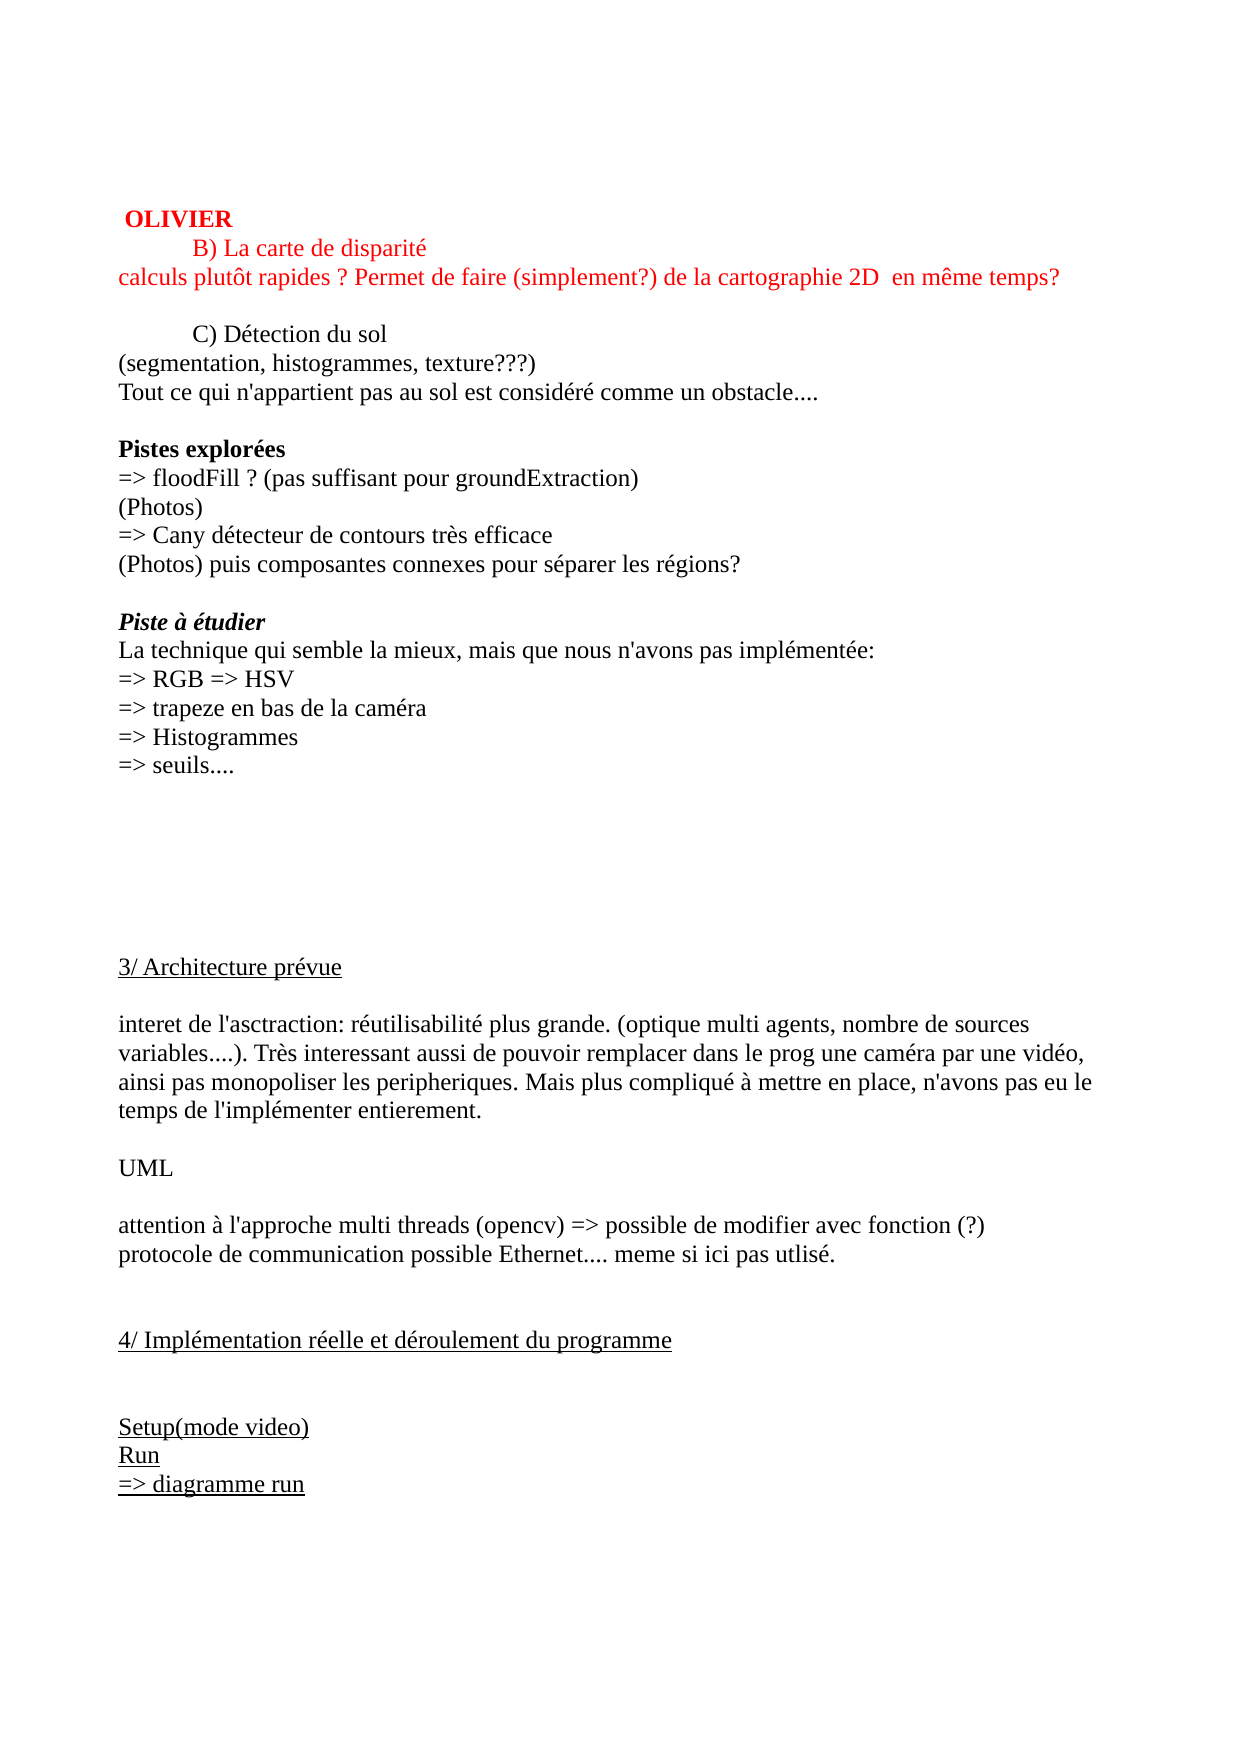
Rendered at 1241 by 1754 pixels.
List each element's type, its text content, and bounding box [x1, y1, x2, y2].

text OLIVIER [118, 204, 1122, 233]
text (Photos) [118, 492, 1122, 521]
text La technique qui semble la mieux, mais que nous n'avons pas implémentée: [118, 636, 1122, 664]
text (segmentation, histogrammes, texture???) [118, 348, 1122, 377]
text => diagramme run [118, 1469, 1122, 1498]
text Setup(mode video) [118, 1412, 1122, 1441]
text => trapeze en bas de la caméra [118, 693, 1122, 722]
text 4/ Implémentation réelle et déroulement du programme [118, 1326, 1122, 1354]
text protocole de communication possible Ethernet.... meme si ici pas utlisé. [118, 1239, 1122, 1268]
text Run [118, 1441, 1122, 1469]
text Tout ce qui n'appartient pas au sol est considéré comme un obstacle.... [118, 377, 1122, 406]
text => seuils.... [118, 751, 1122, 779]
text 3/ Architecture prévue [118, 952, 1122, 981]
text (Photos) puis composantes connexes pour séparer les régions? [118, 549, 1122, 578]
text calculs plutôt rapides ? Permet de faire (simplement?) de la cartographie 2D en même temps? [118, 262, 1122, 291]
text Piste à étudier [118, 607, 1122, 636]
text => RGB => HSV [118, 664, 1122, 693]
text => floodFill ? (pas suffisant pour groundExtraction) [118, 463, 1122, 492]
text attention à l'approche multi threads (opencv) => possible de modifier avec fonction (?) [118, 1211, 1122, 1239]
text C) Détection du sol [118, 319, 1122, 348]
text B) La carte de disparité [118, 233, 1122, 262]
text Pistes explorées [118, 434, 1122, 463]
text => Histogrammes [118, 722, 1122, 751]
text interet de l'asctraction: réutilisabilité plus grande. (optique multi agents, nombre de sources variables....). Très interessant aussi de pouvoir remplacer dans le prog une caméra par une vidéo, ainsi pas monopoliser les peripheriques. Mais plus compliqué à mettre en place, n'avons pas eu le temps de l'implémenter entierement. [118, 1009, 1122, 1124]
text => Cany détecteur de contours très efficace [118, 521, 1122, 549]
text UML [118, 1153, 1122, 1182]
